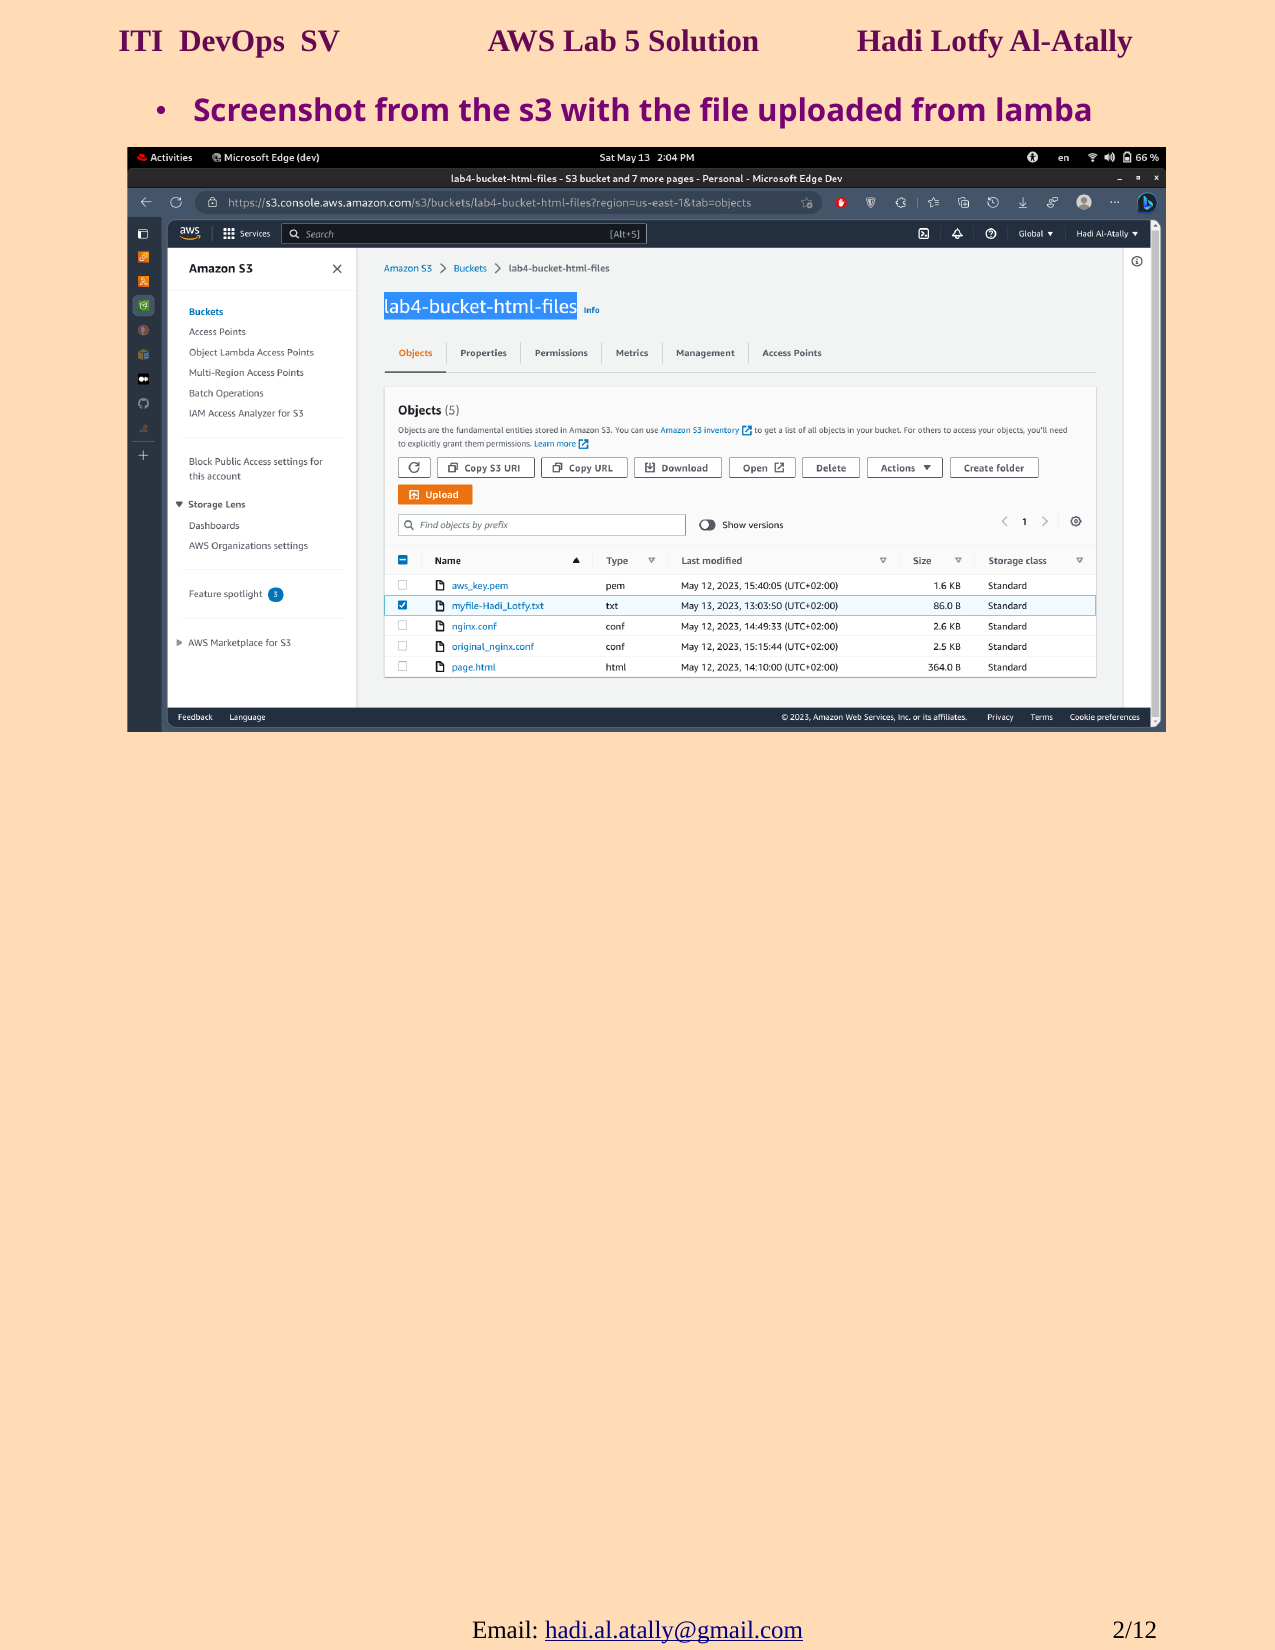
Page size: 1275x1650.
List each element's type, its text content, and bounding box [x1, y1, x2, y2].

list Screenshot from the s3 with the file uploaded from lamba [156, 88, 1157, 131]
picture [127, 147, 1166, 732]
